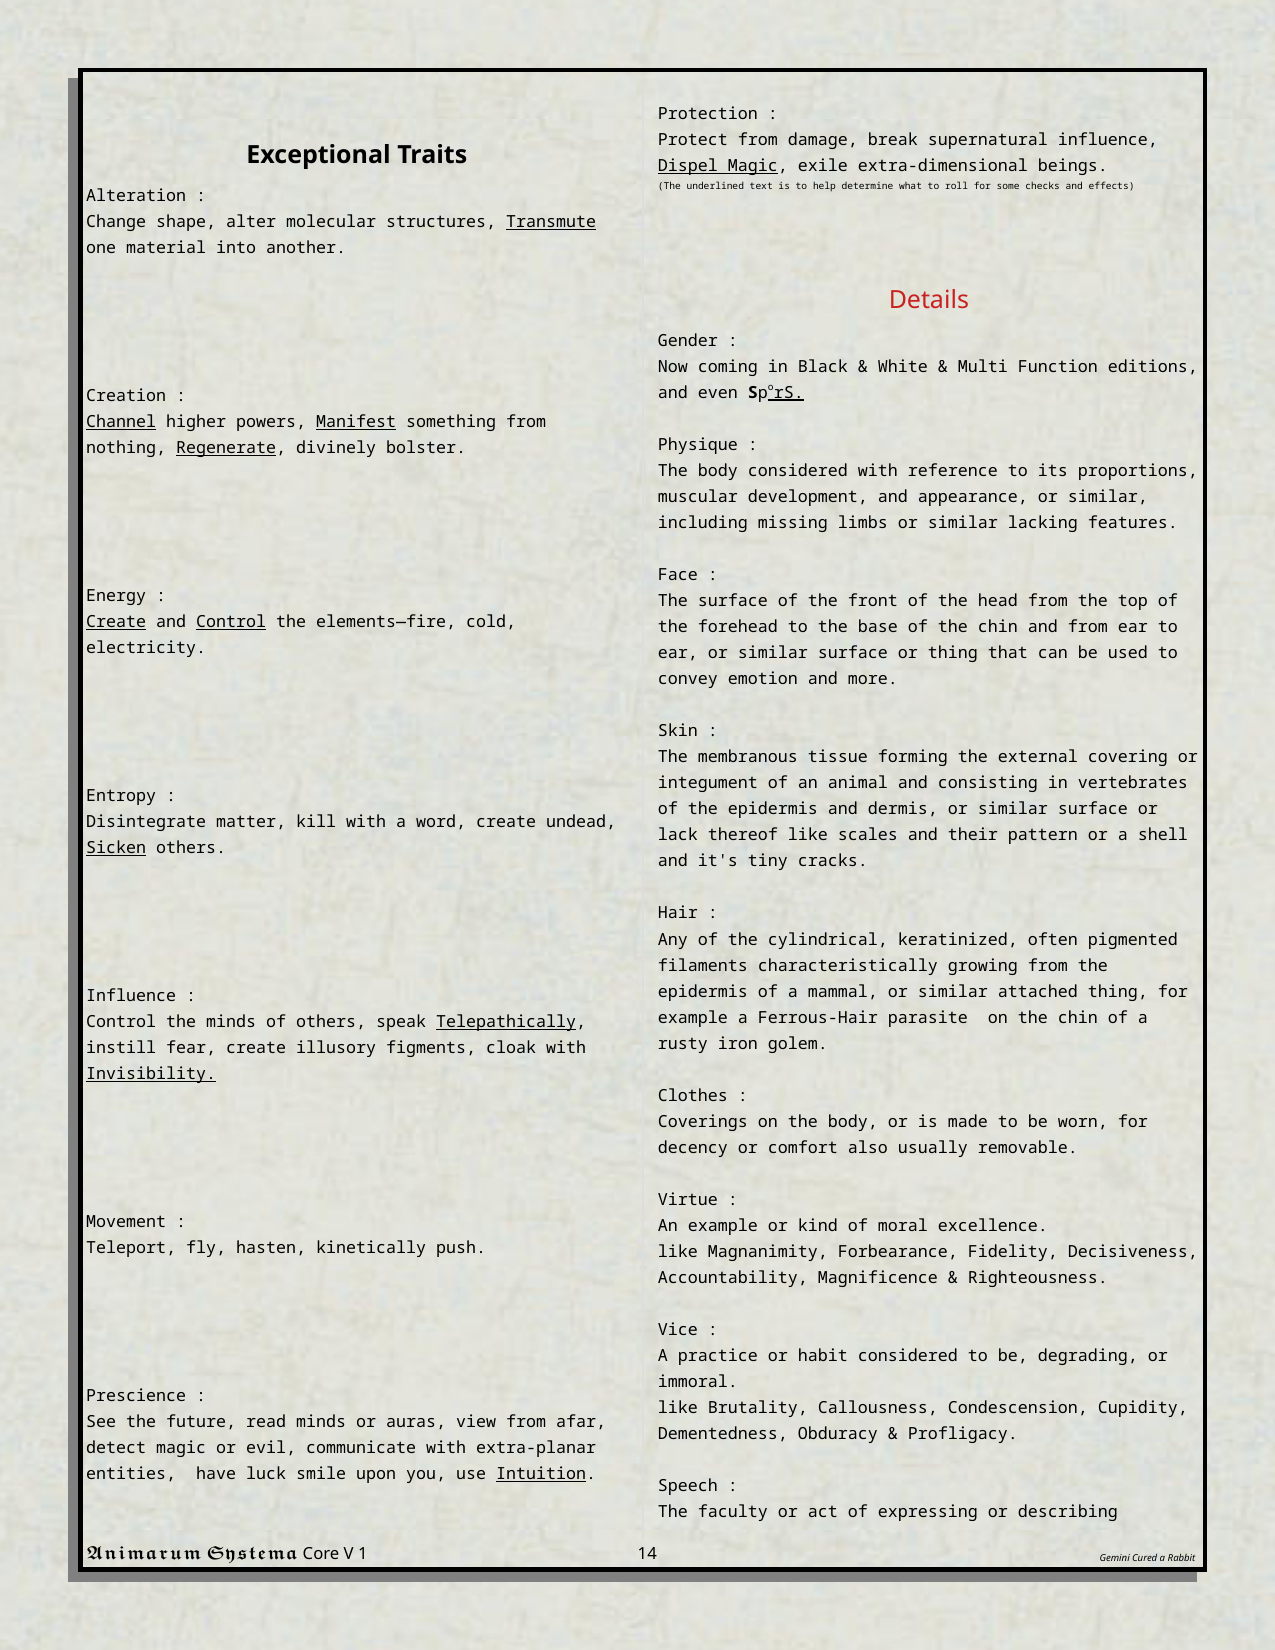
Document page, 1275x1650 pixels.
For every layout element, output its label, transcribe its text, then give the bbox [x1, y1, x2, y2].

text Protection : Protect from damage, break supernatural influence, Dispel Magic, exile extra-dimensional beings. (The underlined text is to help determine what to roll for some checks and effects) [658, 75, 1199, 202]
text Energy : Create and Control the elements—fire, cold, electricity. [86, 557, 628, 658]
text Movement : Teleport, fly, hasten, kinetically push. [86, 1183, 628, 1258]
subtitle Exceptional Traits [86, 137, 628, 171]
text Alteration : Change shape, alter molecular structures, Transmute one material into another. [86, 183, 628, 258]
text Prescience : See the future, read minds or auras, view from afar, detect magic or evil, communicate with extra-planar entities, have luck smile upon you, use Intuition. [86, 1357, 628, 1484]
picture [0, 0, 1275, 1650]
text Creation : Channel higher powers, Manifest something from nothing, Regenerate, divinely bolster. [86, 357, 628, 458]
subtitle Details [658, 282, 1199, 316]
text Influence : Control the minds of others, speak Telepathically, instill fear, create illusory figments, cloak with Invisibility. [86, 957, 628, 1084]
text Gender : Now coming in Black & White & Multi Function editions, and even SporS. Physique : The body considered with reference to its proportions, muscular development, and appearance, or similar, including missing limbs or similar lacking features. Face : The surface of the front of the head from the top of the forehead to the base of the chin and from ear to ear, or similar surface or thing that can be used to convey emotion and more. Skin : The membranous tissue forming the external covering or integument of an animal and consisting in vertebrates of the epidermis and dermis, or similar surface or lack thereof like scales and their pattern or a shell and it's tiny cracks. Hair : Any of the cylindrical, keratinized, often pigmented filaments characteristically growing from the epidermis of a mammal, or similar attached thing, for example a Ferrous-Hair parasite on the chin of a rusty iron golem. Clothes : Coverings on the body, or is made to be worn, for decency or comfort also usually removable. Virtue : An example or kind of moral excellence. like Magnanimity, Forbearance, Fidelity, Decisiveness, Accountability, Magnificence & Righteousness. Vice : A practice or habit considered to be, degrading, or immoral. like Brutality, Callousness, Condescension, Cupidity, Dementedness, Obduracy & Profligacy. Speech : The faculty or act of expressing or describing [658, 328, 1199, 1523]
text Entropy : Disintegrate matter, kill with a word, create undead, Sicken others. [86, 757, 628, 858]
